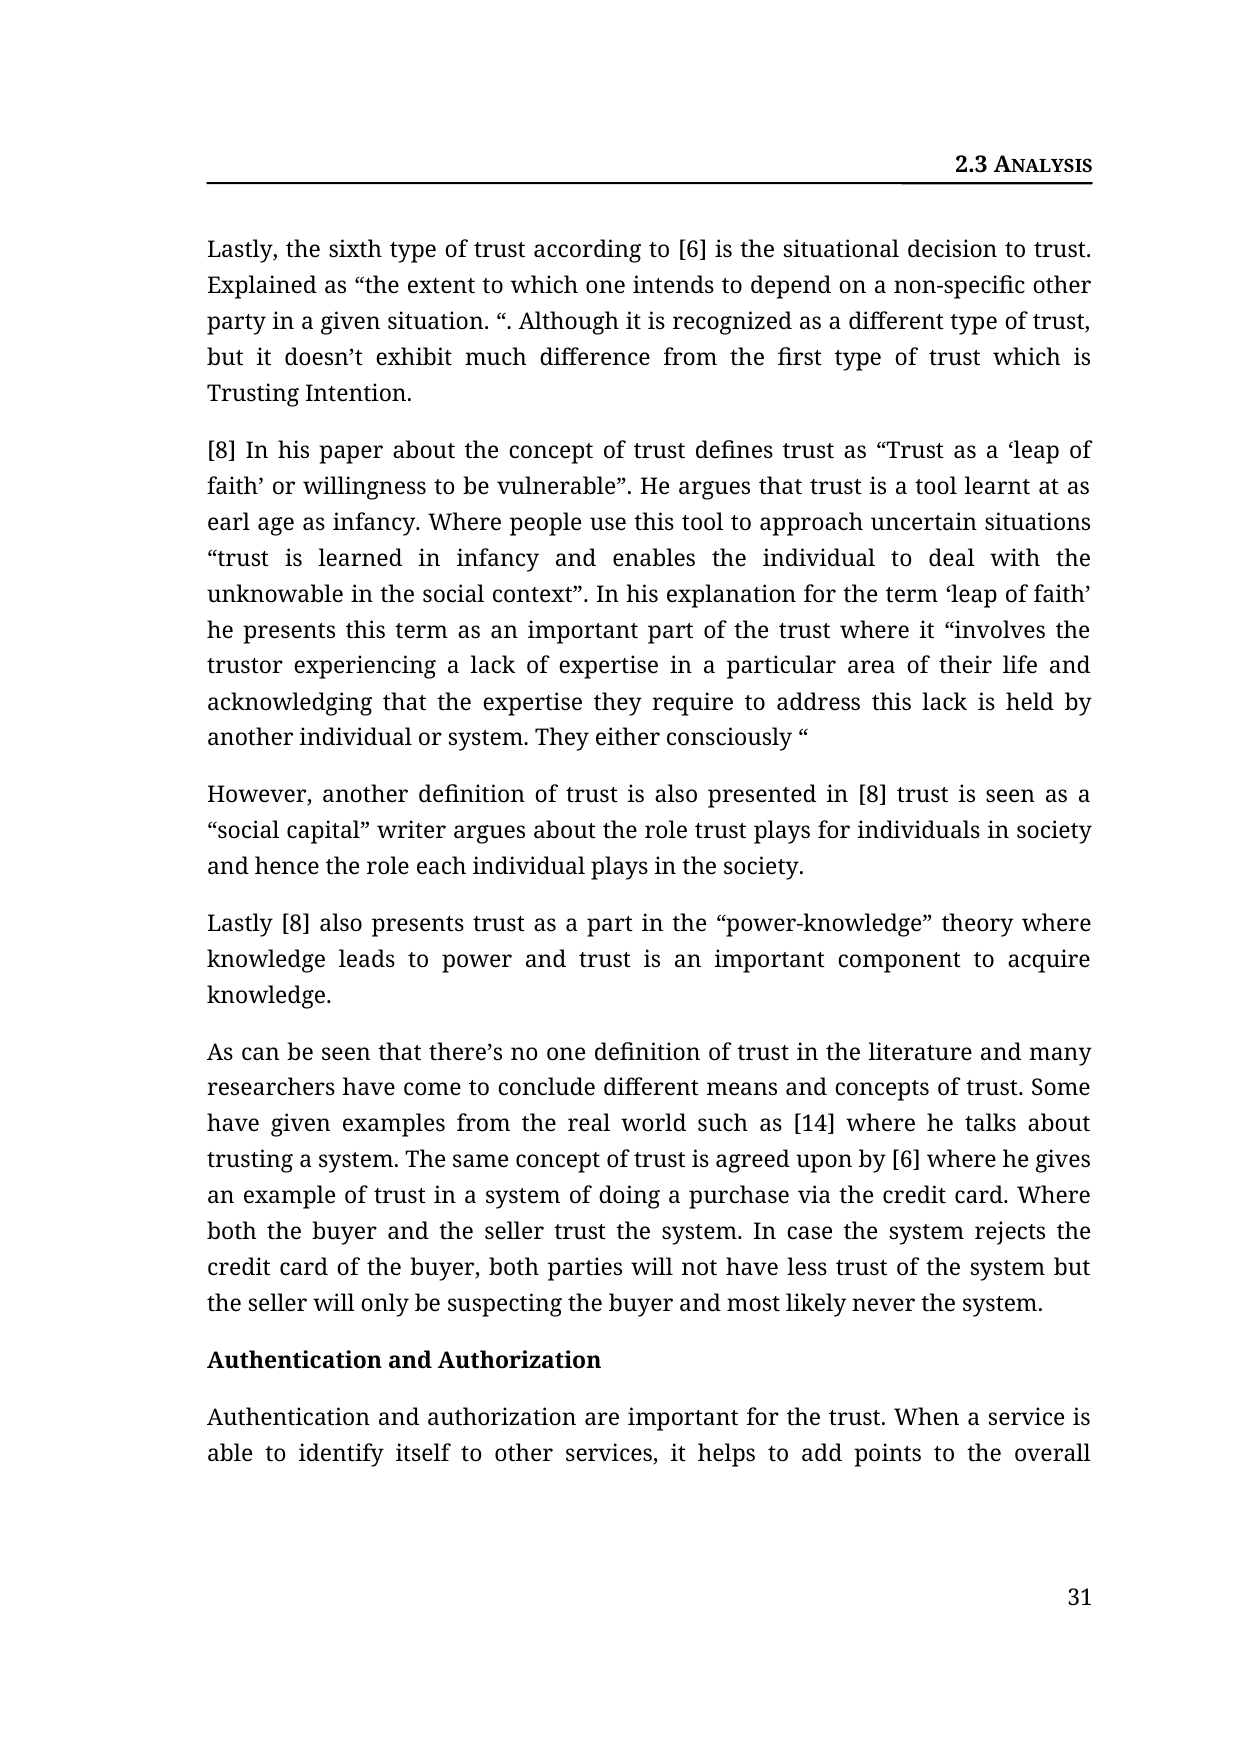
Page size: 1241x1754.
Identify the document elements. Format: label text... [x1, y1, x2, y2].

text Authentication and Authorization [207, 1344, 1092, 1375]
text As can be seen that there’s no one definition of trust in the literature and many researchers have come to conclude different means and concepts of trust. Some have given examples from the real world such as [14] where he talks about trusting a system. The same concept of trust is agreed upon by [6] where he gives an example of trust in a system of doing a purchase via the credit card. Where both the buyer and the seller trust the system. In case the system rejects the credit card of the buyer, both parties will not have less trust of the system but the seller will only be suspecting the buyer and most likely never the system. [207, 1035, 1092, 1318]
text [8] In his paper about the concept of trust defines trust as “Trust as a ‘leap of faith’ or willingness to be vulnerable”. He argues that trust is a tool learnt at as earl age as infancy. Where people use this tool to approach uncertain situations “trust is learned in infancy and enables the individual to deal with the unknowable in the social context”. In his explanation for the term ‘leap of faith’ he presents this term as an important part of the trust where it “involves the trustor experiencing a lack of expertise in a particular area of their life and acknowledging that the expertise they require to address this lack is held by another individual or system. They either consciously “ [207, 434, 1092, 753]
text Lastly [8] also presents trust as a part in the “power-knowledge” theory where knowledge leads to power and trust is an important component to acquire knowledge. [207, 907, 1092, 1010]
text However, another definition of trust is also presented in [8] trust is seen as a “social capital” writer argues about the role trust plays for individuals in society and hence the role each individual plays in the society. [207, 778, 1092, 881]
text Lastly, the sixth type of trust according to [6] is the situational decision to trust. Explained as “the extent to which one intends to depend on a non-specific other party in a given situation. “. Although it is recognized as a different type of trust, but it doesn’t exhibit much difference from the first type of trust which is Trusting Intention. [207, 233, 1092, 408]
text Authentication and authorization are important for the trust. When a service is able to identify itself to other services, it helps to add points to the overall [207, 1401, 1092, 1468]
